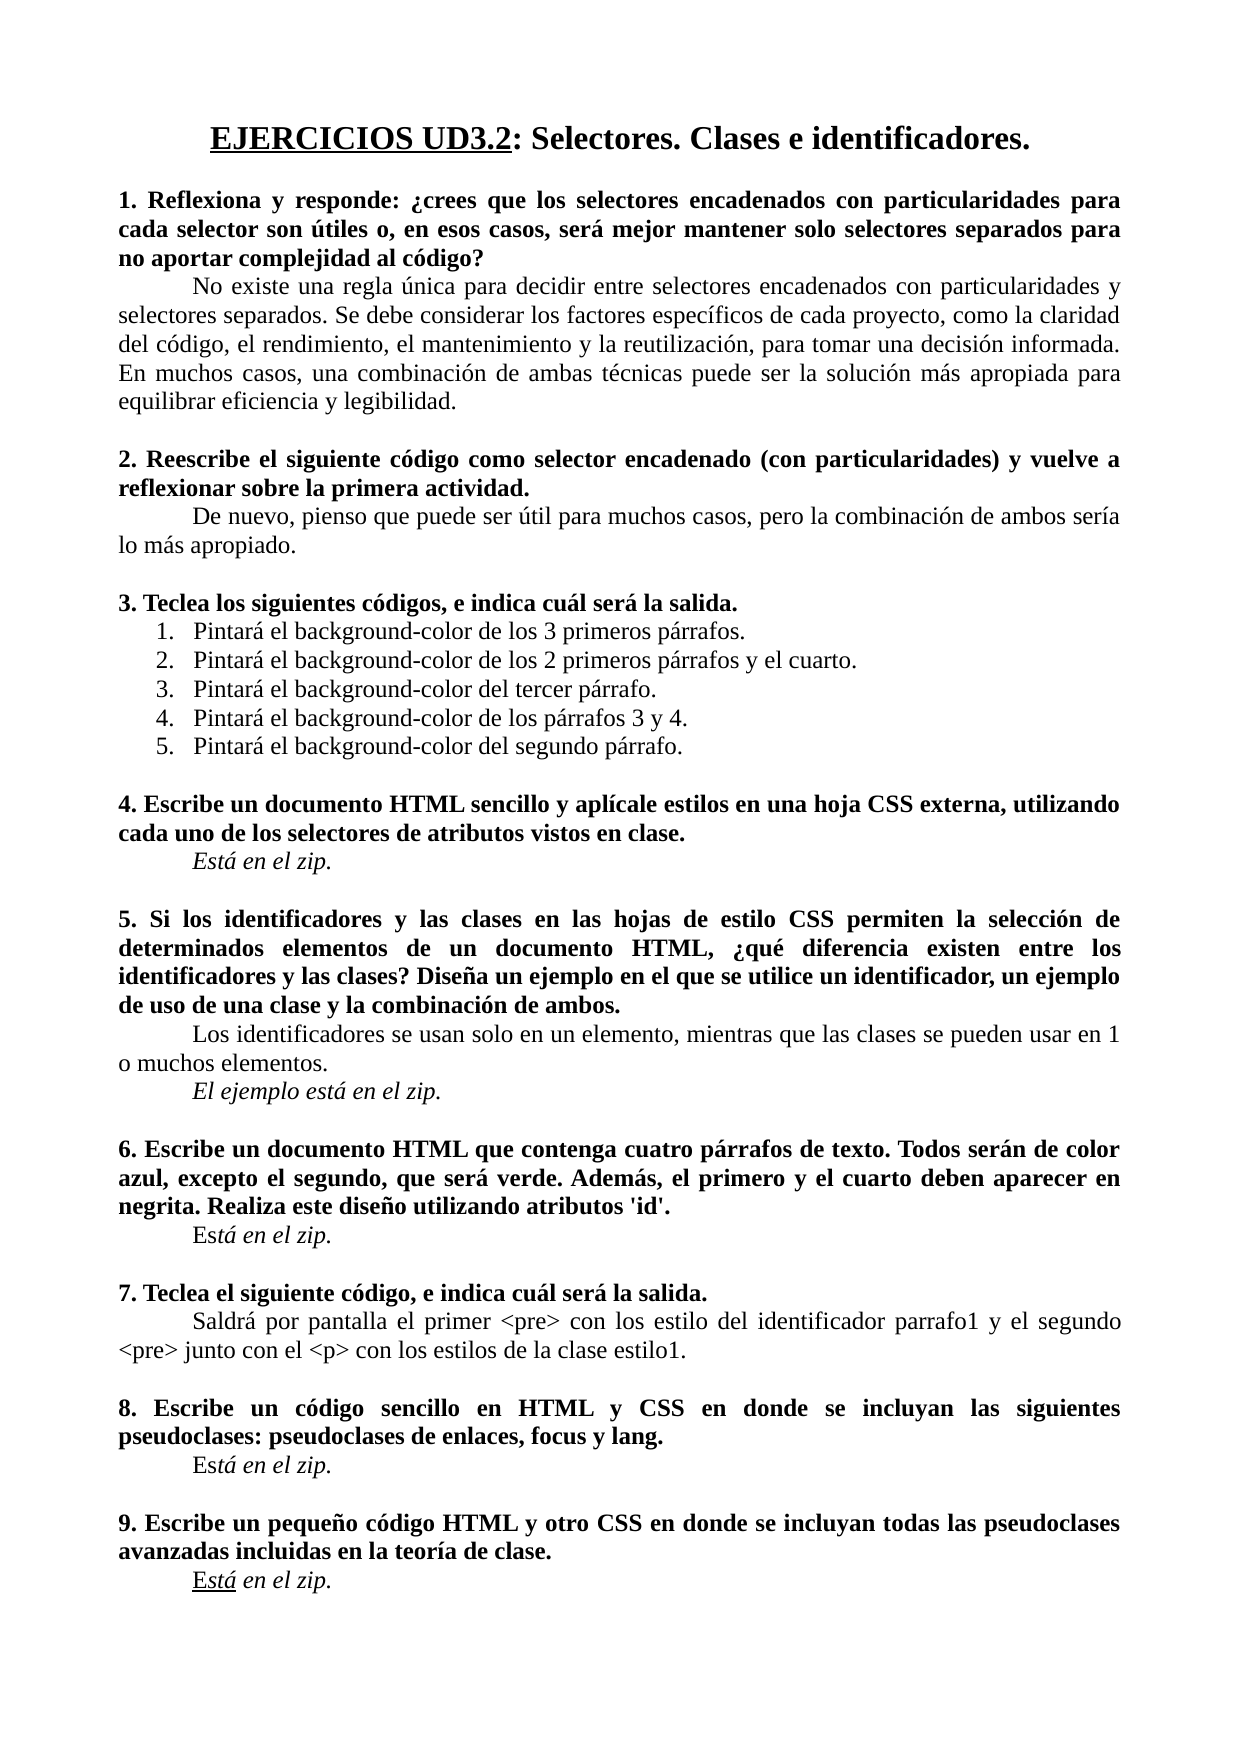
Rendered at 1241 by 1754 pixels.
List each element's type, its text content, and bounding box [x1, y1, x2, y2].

text Está en el zip. [118, 1565, 1122, 1594]
text 2. Reescribe el siguiente código como selector encadenado (con particularidades) y vuelve a reflexionar sobre la primera actividad. [118, 444, 1122, 501]
text Está en el zip. [118, 1450, 1122, 1479]
text 7. Teclea el siguiente código, e indica cuál será la salida. [118, 1278, 1122, 1306]
text No existe una regla única para decidir entre selectores encadenados con particularidades y selectores separados. Se debe considerar los factores específicos de cada proyecto, como la claridad del código, el rendimiento, el mantenimiento y la reutilización, para tomar una decisión informada. En muchos casos, una combinación de ambas técnicas puede ser la solución más apropiada para equilibrar eficiencia y legibilidad. [118, 271, 1122, 415]
text 4. Escribe un documento HTML sencillo y aplícale estilos en una hoja CSS externa, utilizando cada uno de los selectores de atributos vistos en clase. [118, 789, 1122, 846]
text 8. Escribe un código sencillo en HTML y CSS en donde se incluyan las siguientes pseudoclases: pseudoclases de enlaces, focus y lang. [118, 1393, 1122, 1450]
text 9. Escribe un pequeño código HTML y otro CSS en donde se incluyan todas las pseudoclases avanzadas incluidas en la teoría de clase. [118, 1508, 1122, 1565]
text 3. Teclea los siguientes códigos, e indica cuál será la salida. [118, 588, 1122, 616]
list Pintará el background-color del segundo párrafo. [156, 731, 1122, 760]
text Está en el zip. [118, 1220, 1122, 1249]
text 6. Escribe un documento HTML que contenga cuatro párrafos de texto. Todos serán de color azul, excepto el segundo, que será verde. Además, el primero y el cuarto deben aparecer en negrita. Realiza este diseño utilizando atributos 'id'. [118, 1134, 1122, 1220]
text 1. Reflexiona y responde: ¿crees que los selectores encadenados con particularidades para cada selector son útiles o, en esos casos, será mejor mantener solo selectores separados para no aportar complejidad al código? [118, 185, 1122, 271]
text Está en el zip. [118, 846, 1122, 875]
text El ejemplo está en el zip. [118, 1076, 1122, 1105]
text 5. Si los identificadores y las clases en las hojas de estilo CSS permiten la selección de determinados elementos de un documento HTML, ¿qué diferencia existen entre los identificadores y las clases? Diseña un ejemplo en el que se utilice un identificador, un ejemplo de uso de una clase y la combinación de ambos. [118, 904, 1122, 1019]
text EJERCICIOS UD3.2: Selectores. Clases e identificadores. [118, 118, 1122, 156]
list Pintará el background-color de los párrafos 3 y 4. [156, 703, 1122, 731]
text Saldrá por pantalla el primer <pre> con los estilo del identificador parrafo1 y el segundo <pre> junto con el <p> con los estilos de la clase estilo1. [118, 1306, 1122, 1364]
list Pintará el background-color de los 3 primeros párrafos. [156, 616, 1122, 645]
list Pintará el background-color del tercer párrafo. [156, 674, 1122, 703]
text De nuevo, pienso que puede ser útil para muchos casos, pero la combinación de ambos sería lo más apropiado. [118, 501, 1122, 559]
text Los identificadores se usan solo en un elemento, mientras que las clases se pueden usar en 1 o muchos elementos. [118, 1019, 1122, 1076]
list Pintará el background-color de los 2 primeros párrafos y el cuarto. [156, 645, 1122, 674]
